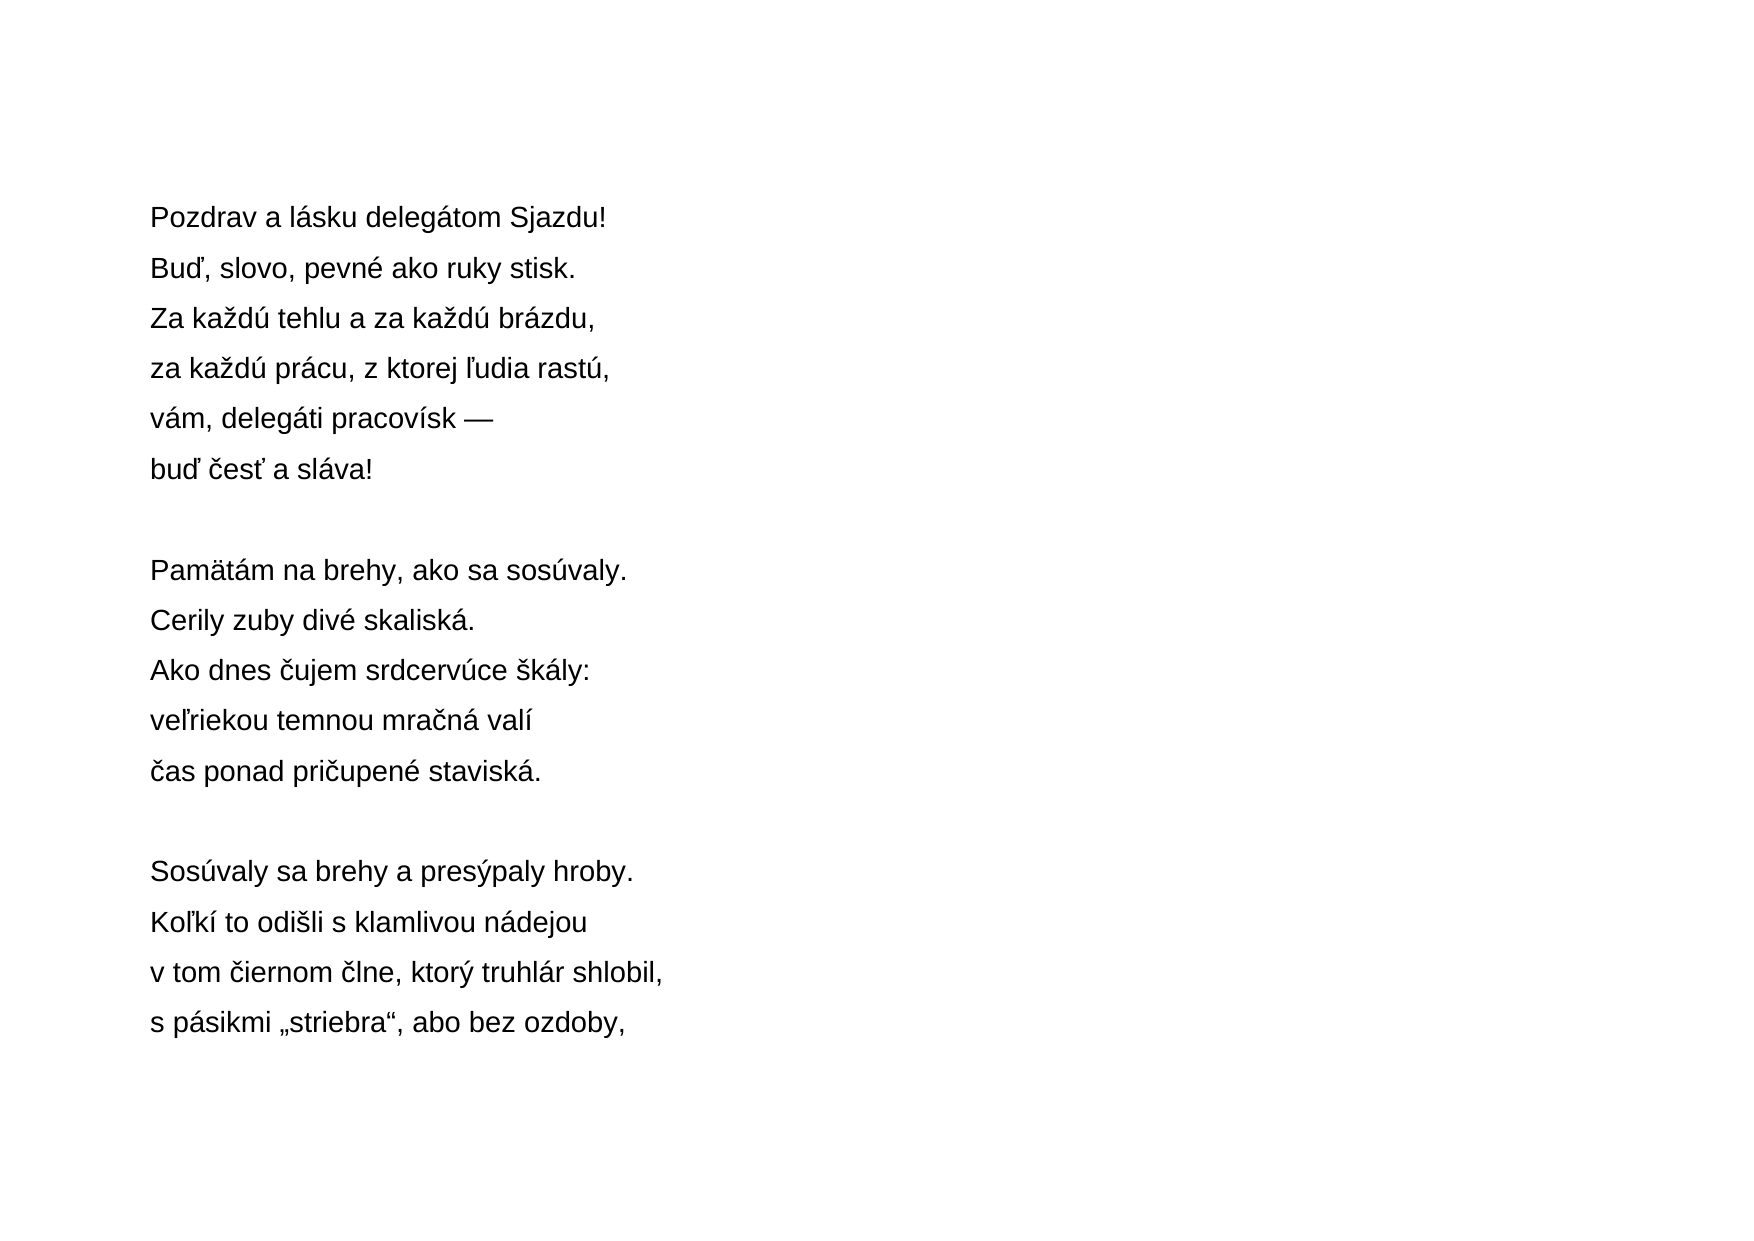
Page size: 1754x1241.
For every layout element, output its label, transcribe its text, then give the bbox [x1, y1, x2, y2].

text s pásikmi „striebra“, abo bez ozdoby, [150, 1005, 1243, 1039]
text buď česť a sláva! [150, 452, 1243, 485]
text Pozdrav a lásku delegátom Sjazdu! [150, 200, 1243, 234]
text Buď, slovo, pevné ako ruky stisk. [150, 251, 1243, 284]
text Za každú tehlu a za každú brázdu, [150, 301, 1243, 334]
text Cerily zuby divé skaliská. [150, 603, 1243, 636]
text Pamätám na brehy, ako sa sosúvaly. [150, 552, 1243, 586]
text veľriekou temnou mračná valí [150, 703, 1243, 737]
text v tom čiernom člne, ktorý truhlár shlobil, [150, 955, 1243, 988]
text Koľkí to odišli s klamlivou nádejou [150, 905, 1243, 938]
text Ako dnes čujem srdcervúce škály: [150, 653, 1243, 687]
text vám, delegáti pracovísk — [150, 402, 1243, 435]
text za každú prácu, z ktorej ľudia rastú, [150, 351, 1243, 385]
text Sosúvaly sa brehy a presýpaly hroby. [150, 854, 1243, 888]
text čas ponad pričupené staviská. [150, 754, 1243, 787]
